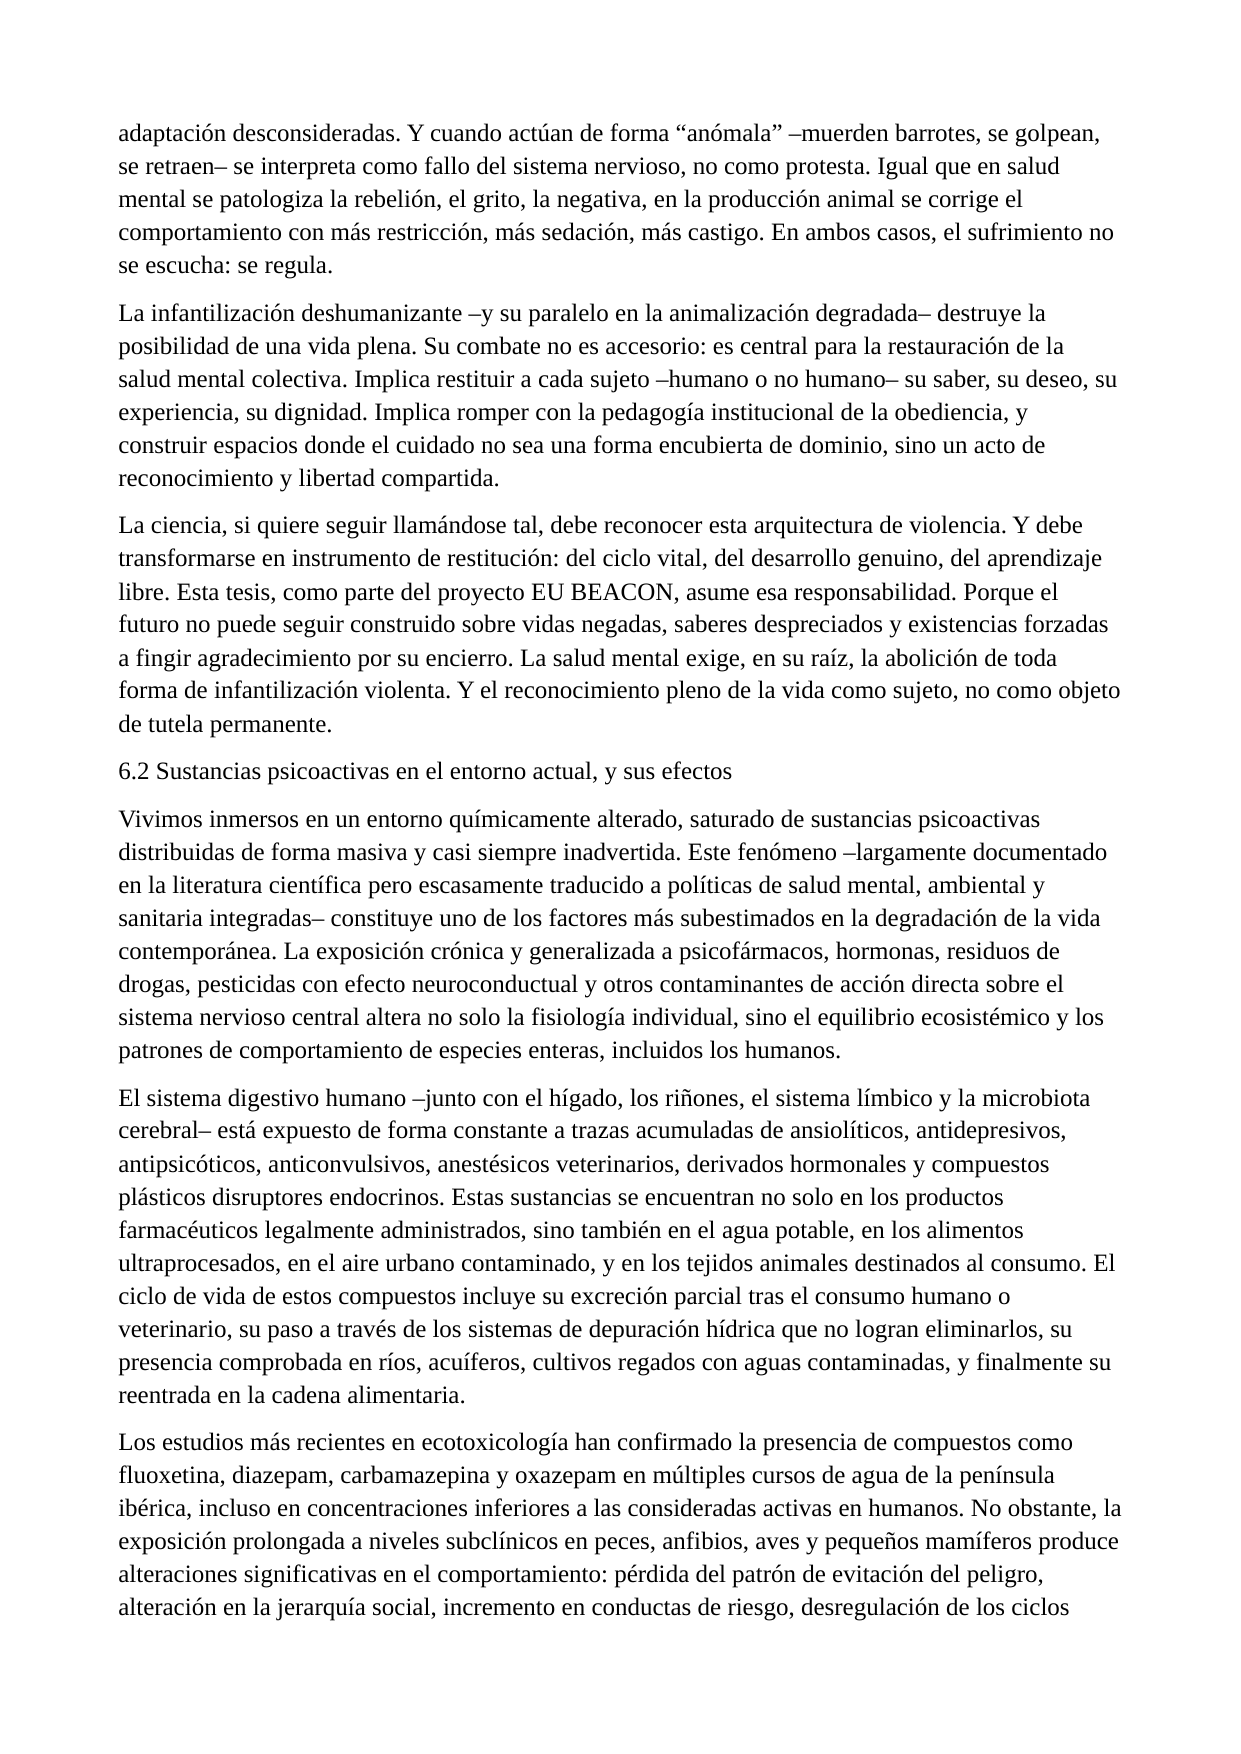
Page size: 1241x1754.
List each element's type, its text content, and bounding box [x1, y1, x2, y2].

text Los estudios más recientes en ecotoxicología han confirmado la presencia de compuestos como fluoxetina, diazepam, carbamazepina y oxazepam en múltiples cursos de agua de la península ibérica, incluso en concentraciones inferiores a las consideradas activas en humanos. No obstante, la exposición prolongada a niveles subclínicos en peces, anfibios, aves y pequeños mamíferos produce alteraciones significativas en el comportamiento: pérdida del patrón de evitación del peligro, alteración en la jerarquía social, incremento en conductas de riesgo, desregulación de los ciclos [118, 1427, 1122, 1621]
text La infantilización deshumanizante –y su paralelo en la animalización degradada– destruye la posibilidad de una vida plena. Su combate no es accesorio: es central para la restauración de la salud mental colectiva. Implica restituir a cada sujeto –humano o no humano– su saber, su deseo, su experiencia, su dignidad. Implica romper con la pedagogía institucional de la obediencia, y construir espacios donde el cuidado no sea una forma encubierta de dominio, sino un acto de reconocimiento y libertad compartida. [118, 298, 1122, 492]
text adaptación desconsideradas. Y cuando actúan de forma “anómala” –muerden barrotes, se golpean, se retraen– se interpreta como fallo del sistema nervioso, no como protesta. Igual que en salud mental se patologiza la rebelión, el grito, la negativa, en la producción animal se corrige el comportamiento con más restricción, más sedación, más castigo. En ambos casos, el sufrimiento no se escucha: se regula. [118, 118, 1122, 279]
text El sistema digestivo humano –junto con el hígado, los riñones, el sistema límbico y la microbiota cerebral– está expuesto de forma constante a trazas acumuladas de ansiolíticos, antidepresivos, antipsicóticos, anticonvulsivos, anestésicos veterinarios, derivados hormonales y compuestos plásticos disruptores endocrinos. Estas sustancias se encuentran no solo en los productos farmacéuticos legalmente administrados, sino también en el agua potable, en los alimentos ultraprocesados, en el aire urbano contaminado, y en los tejidos animales destinados al consumo. El ciclo de vida de estos compuestos incluye su excreción parcial tras el consumo humano o veterinario, su paso a través de los sistemas de depuración hídrica que no logran eliminarlos, su presencia comprobada en ríos, acuíferos, cultivos regados con aguas contaminadas, y finalmente su reentrada en la cadena alimentaria. [118, 1083, 1122, 1408]
text Vivimos inmersos en un entorno químicamente alterado, saturado de sustancias psicoactivas distribuidas de forma masiva y casi siempre inadvertida. Este fenómeno –largamente documentado en la literatura científica pero escasamente traducido a políticas de salud mental, ambiental y sanitaria integradas– constituye uno de los factores más subestimados en la degradación de la vida contemporánea. La exposición crónica y generalizada a psicofármacos, hormonas, residuos de drogas, pesticidas con efecto neuroconductual y otros contaminantes de acción directa sobre el sistema nervioso central altera no solo la fisiología individual, sino el equilibrio ecosistémico y los patrones de comportamiento de especies enteras, incluidos los humanos. [118, 804, 1122, 1064]
text 6.2 Sustancias psicoactivas en el entorno actual, y sus efectos [118, 756, 1122, 785]
text La ciencia, si quiere seguir llamándose tal, debe reconocer esta arquitectura de violencia. Y debe transformarse en instrumento de restitución: del ciclo vital, del desarrollo genuino, del aprendizaje libre. Esta tesis, como parte del proyecto EU BEACON, asume esa responsabilidad. Porque el futuro no puede seguir construido sobre vidas negadas, saberes despreciados y existencias forzadas a fingir agradecimiento por su encierro. La salud mental exige, en su raíz, la abolición de toda forma de infantilización violenta. Y el reconocimiento pleno de la vida como sujeto, no como objeto de tutela permanente. [118, 511, 1122, 737]
